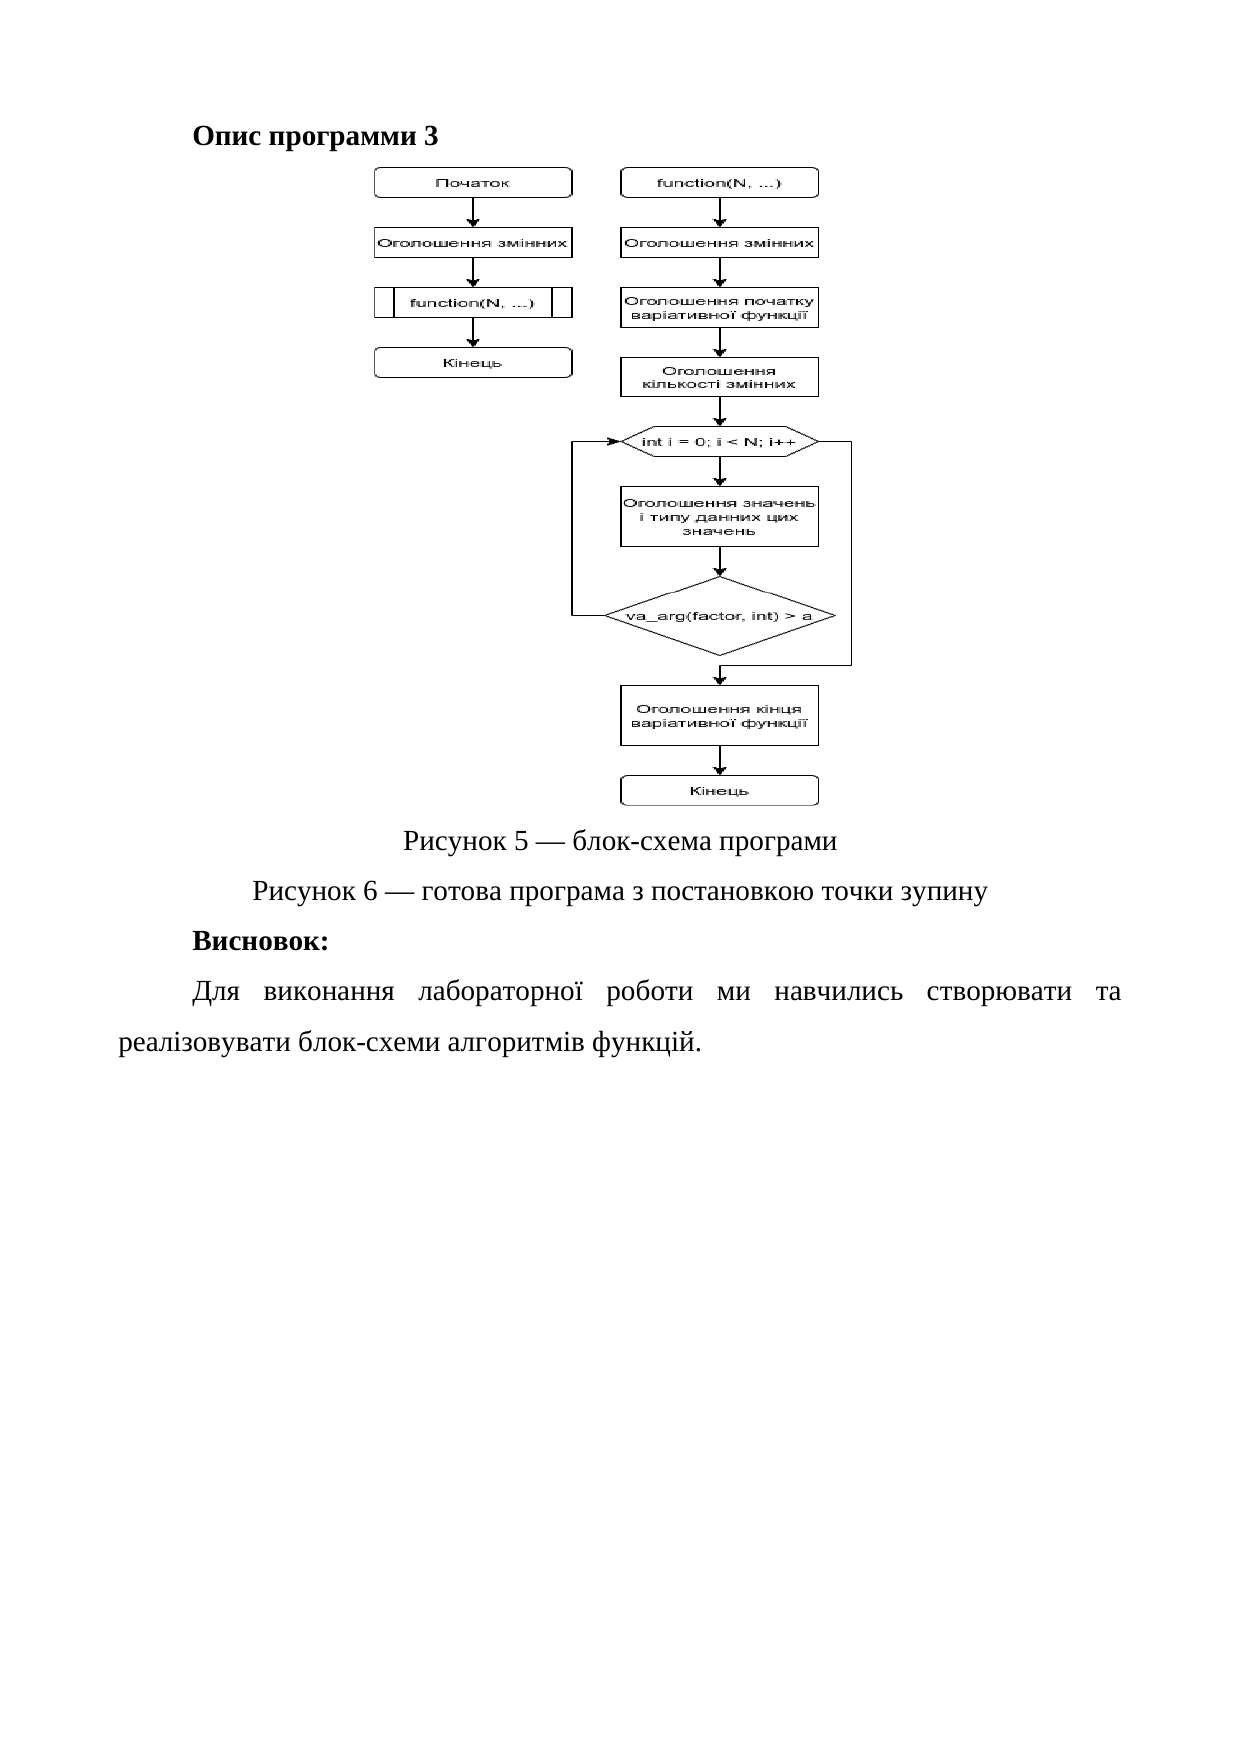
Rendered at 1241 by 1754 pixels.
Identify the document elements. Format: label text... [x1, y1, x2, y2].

text Для виконання лабораторної роботи ми навчились створювати та реалізовувати блок-схеми алгоритмів функцій. [118, 973, 1122, 1057]
text Рисунок 6 — готова програма з постановкою точки зупину [118, 873, 1122, 906]
text Висновок: [118, 923, 1122, 957]
picture [374, 167, 866, 806]
text Опис программи 3 [118, 118, 1122, 152]
text Рисунок 5 — блок-схема програми [118, 168, 1122, 856]
